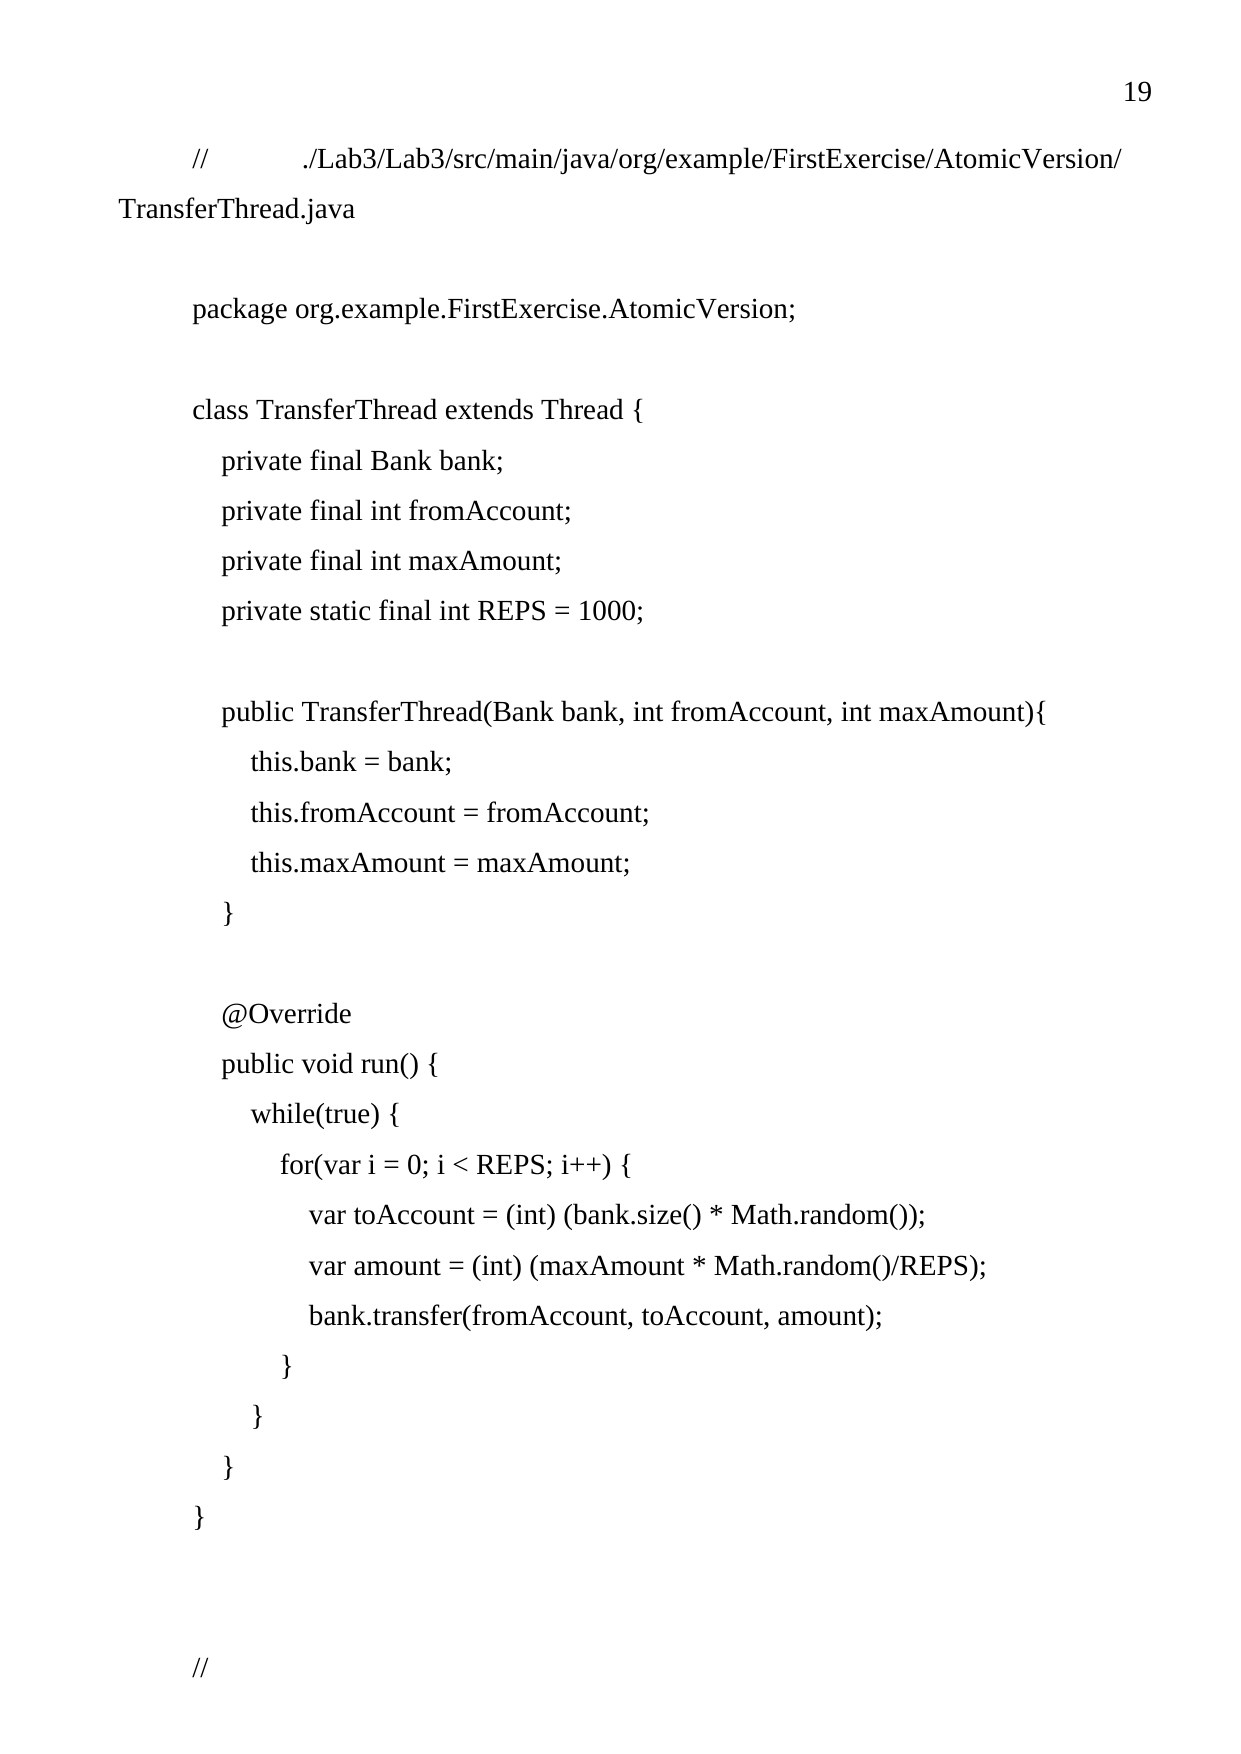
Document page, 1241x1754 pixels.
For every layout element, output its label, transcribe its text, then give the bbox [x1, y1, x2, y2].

text public void run() { [118, 1046, 1122, 1080]
text this.bank = bank; [118, 744, 1122, 778]
text for(var i = 0; i < REPS; i++) { [118, 1147, 1122, 1181]
text private final int fromAccount; [118, 493, 1122, 526]
text bank.transfer(fromAccount, toAccount, amount); [118, 1298, 1122, 1331]
text while(true) { [118, 1097, 1122, 1130]
text @Override [118, 996, 1122, 1029]
text } [118, 1499, 1122, 1533]
text private final Bank bank; [118, 443, 1122, 476]
text private final int maxAmount; [118, 543, 1122, 577]
text // ./Lab3/Lab3/src/main/java/org/example/FirstExercise/AtomicVersion/TransferThread.java [118, 141, 1122, 224]
text class TransferThread extends Thread { [118, 392, 1122, 426]
text this.maxAmount = maxAmount; [118, 845, 1122, 879]
text } [118, 1348, 1122, 1382]
text // [118, 1650, 1122, 1684]
text this.fromAccount = fromAccount; [118, 795, 1122, 828]
text public TransferThread(Bank bank, int fromAccount, int maxAmount){ [118, 694, 1122, 728]
text } [118, 1449, 1122, 1482]
text var toAccount = (int) (bank.size() * Math.random()); [118, 1197, 1122, 1231]
text } [118, 895, 1122, 929]
text package org.example.FirstExercise.AtomicVersion; [118, 292, 1122, 325]
text private static final int REPS = 1000; [118, 593, 1122, 627]
text } [118, 1398, 1122, 1432]
text var amount = (int) (maxAmount * Math.random()/REPS); [118, 1248, 1122, 1281]
